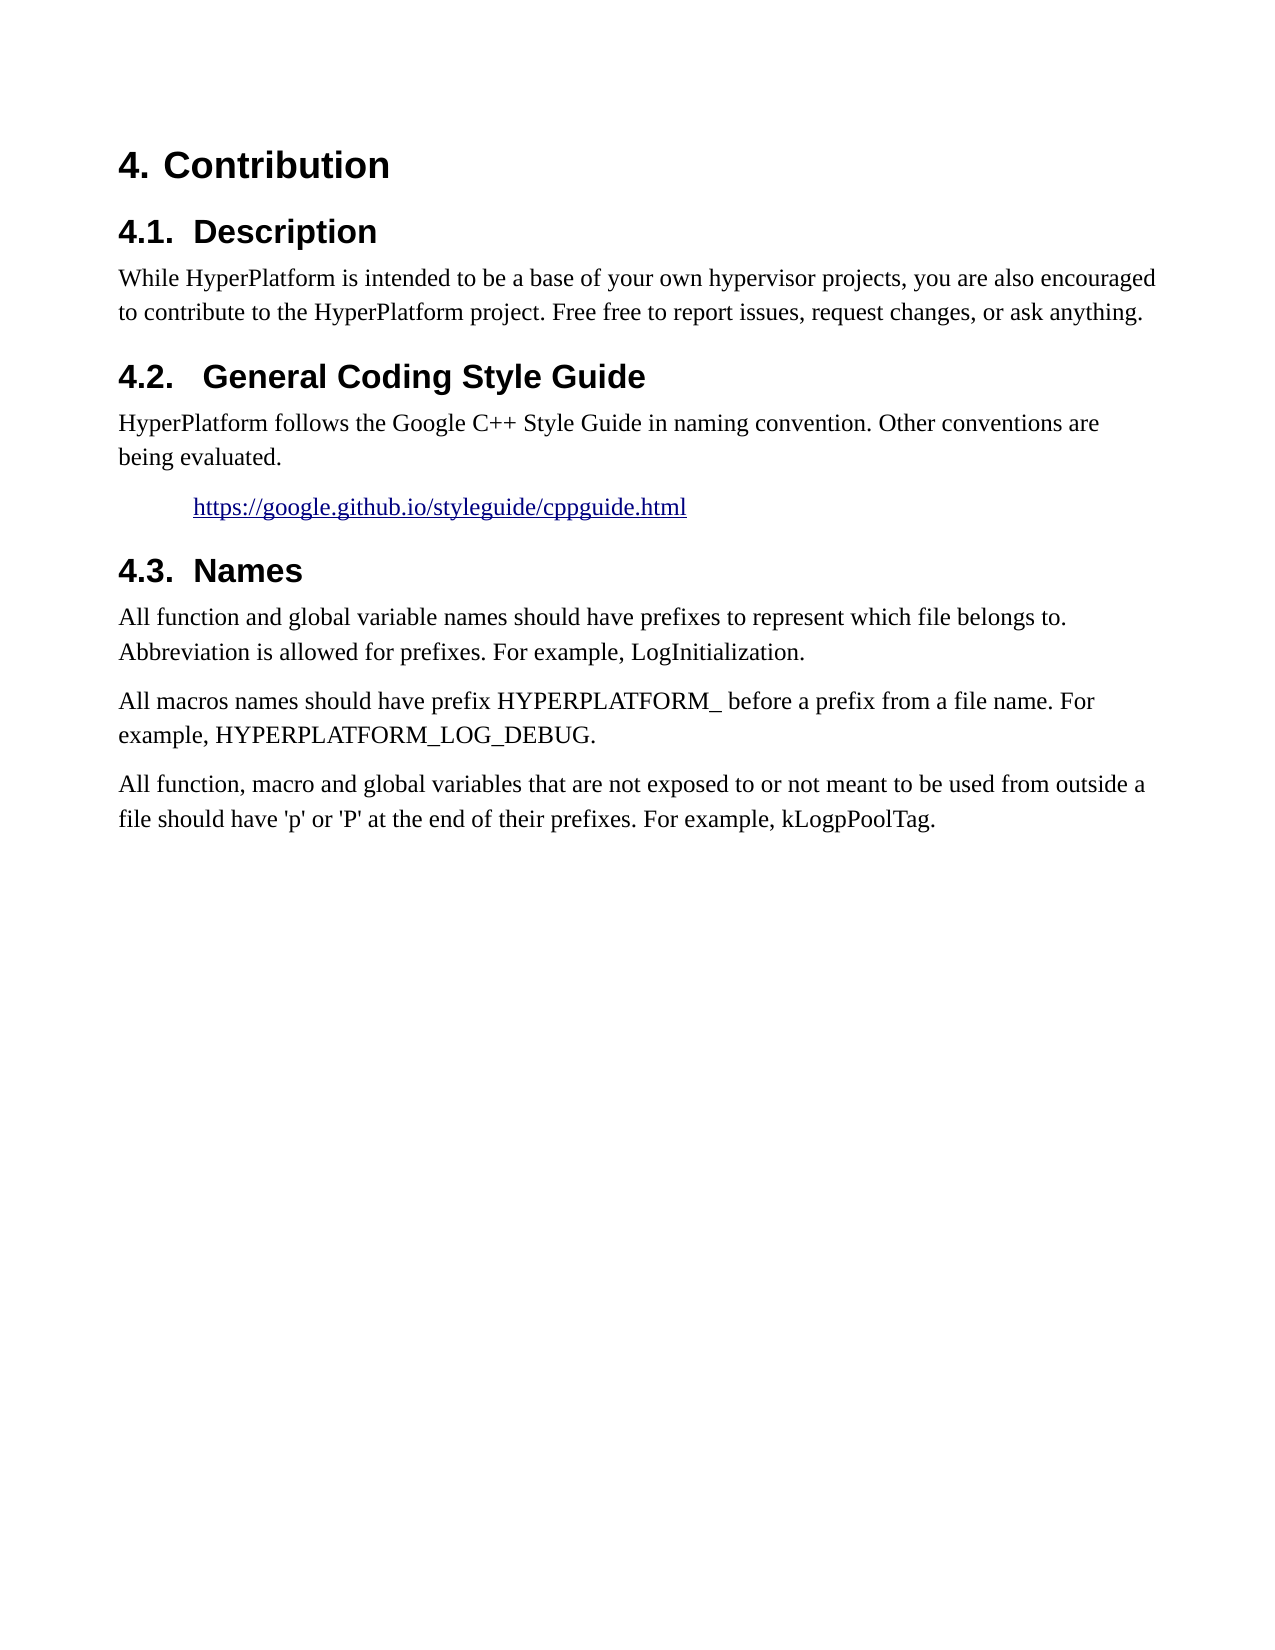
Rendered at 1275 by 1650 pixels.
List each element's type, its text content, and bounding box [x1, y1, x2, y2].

text While HyperPlatform is intended to be a base of your own hypervisor projects, you are also encouraged to contribute to the HyperPlatform project. Free free to report issues, request changes, or ask anything. [118, 263, 1157, 326]
subtitle Names [118, 551, 1157, 590]
subtitle General Coding Style Guide [118, 357, 1157, 396]
subtitle Contribution [118, 143, 1157, 187]
text HyperPlatform follows the Google C++ Style Guide in naming convention. Other conventions are being evaluated. [118, 408, 1157, 471]
subtitle Description [118, 212, 1157, 250]
text All function and global variable names should have prefixes to represent which file belongs to. Abbreviation is allowed for prefixes. For example, LogInitialization. [118, 602, 1157, 665]
text All function, macro and global variables that are not exposed to or not meant to be used from outside a file should have 'p' or 'P' at the end of their prefixes. For example, kLogpPoolTag. [118, 769, 1157, 832]
text All macros names should have prefix HYPERPLATFORM_ before a prefix from a file name. For example, HYPERPLATFORM_LOG_DEBUG. [118, 686, 1157, 749]
text https://google.github.io/styleguide/cppguide.html [118, 492, 1157, 520]
